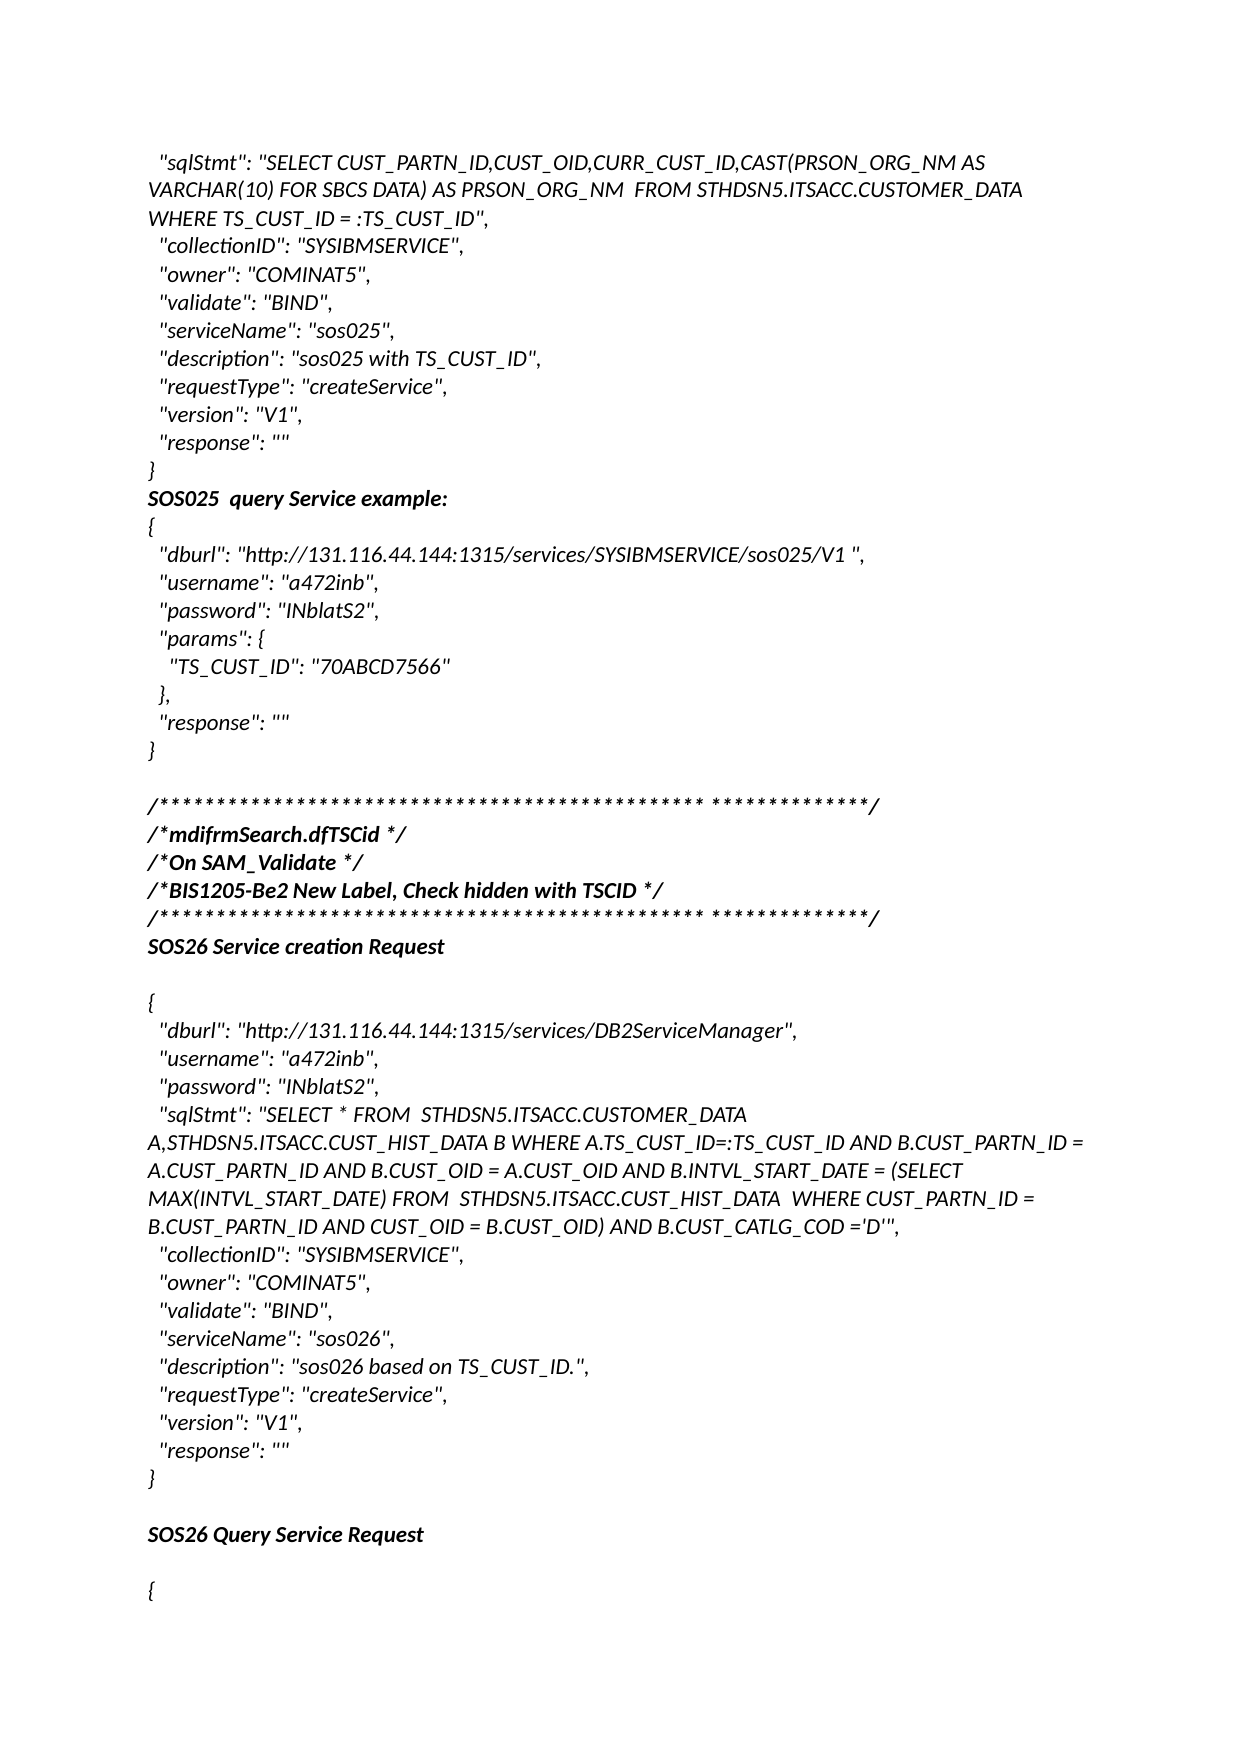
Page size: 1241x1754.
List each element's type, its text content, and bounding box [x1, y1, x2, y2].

text { [148, 988, 1093, 1016]
text /*BIS1205-Be2 New Label, Check hidden with TSCID */ [148, 876, 1093, 904]
text SOS26 Service creation Request [148, 932, 1093, 960]
text /*mdifrmSearch.dfTSCid */ [148, 820, 1093, 848]
text "description": "sos026 based on TS_CUST_ID.", [148, 1352, 1093, 1381]
text "response": "" [148, 1437, 1093, 1464]
text "password": "INblatS2", [148, 1072, 1093, 1100]
text { [148, 512, 1093, 540]
text "version": "V1", [148, 1408, 1093, 1437]
text }, [148, 680, 1093, 708]
text "params": { [148, 624, 1093, 652]
text "owner": "COMINAT5", [148, 260, 1093, 288]
text "validate": "BIND", [148, 288, 1093, 316]
text "sqlStmt": "SELECT * FROM STHDSN5.ITSACC.CUSTOMER_DATA A,STHDSN5.ITSACC.CUST_HIST_DATA B WHERE A.TS_CUST_ID=:TS_CUST_ID AND B.CUST_PARTN_ID = A.CUST_PARTN_ID AND B.CUST_OID = A.CUST_OID AND B.INTVL_START_DATE = (SELECT MAX(INTVL_START_DATE) FROM STHDSN5.ITSACC.CUST_HIST_DATA WHERE CUST_PARTN_ID = B.CUST_PARTN_ID AND CUST_OID = B.CUST_OID) AND B.CUST_CATLG_COD ='D'", [148, 1100, 1093, 1240]
text } [148, 456, 1093, 484]
text /************************************************ **************/ [148, 792, 1093, 820]
text } [148, 736, 1093, 764]
text "dburl": "http://131.116.44.144:1315/services/DB2ServiceManager", [148, 1016, 1093, 1044]
text "response": "" [148, 708, 1093, 736]
text /*On SAM_Validate */ [148, 848, 1093, 876]
text "requestType": "createService", [148, 1381, 1093, 1408]
text "serviceName": "sos026", [148, 1324, 1093, 1352]
text SOS26 Query Service Request [148, 1521, 1093, 1549]
text "sqlStmt": "SELECT CUST_PARTN_ID,CUST_OID,CURR_CUST_ID,CAST(PRSON_ORG_NM AS VARCHAR(10) FOR SBCS DATA) AS PRSON_ORG_NM FROM STHDSN5.ITSACC.CUSTOMER_DATA WHERE TS_CUST_ID = :TS_CUST_ID", [148, 148, 1093, 232]
text "dburl": "http://131.116.44.144:1315/services/SYSIBMSERVICE/sos025/V1 ", [148, 540, 1093, 568]
text "version": "V1", [148, 400, 1093, 428]
text "validate": "BIND", [148, 1296, 1093, 1324]
text "serviceName": "sos025", [148, 316, 1093, 344]
text "collectionID": "SYSIBMSERVICE", [148, 1240, 1093, 1268]
text "TS_CUST_ID": "70ABCD7566" [148, 652, 1093, 680]
text { [148, 1577, 1093, 1605]
text "requestType": "createService", [148, 372, 1093, 400]
text "username": "a472inb", [148, 1044, 1093, 1072]
text "username": "a472inb", [148, 568, 1093, 596]
text "response": "" [148, 428, 1093, 456]
text } [148, 1464, 1093, 1493]
text "owner": "COMINAT5", [148, 1268, 1093, 1296]
text "collectionID": "SYSIBMSERVICE", [148, 232, 1093, 260]
text SOS025 query Service example: [148, 484, 1093, 512]
text /************************************************ **************/ [148, 904, 1093, 932]
text "description": "sos025 with TS_CUST_ID", [148, 344, 1093, 372]
text "password": "INblatS2", [148, 596, 1093, 624]
